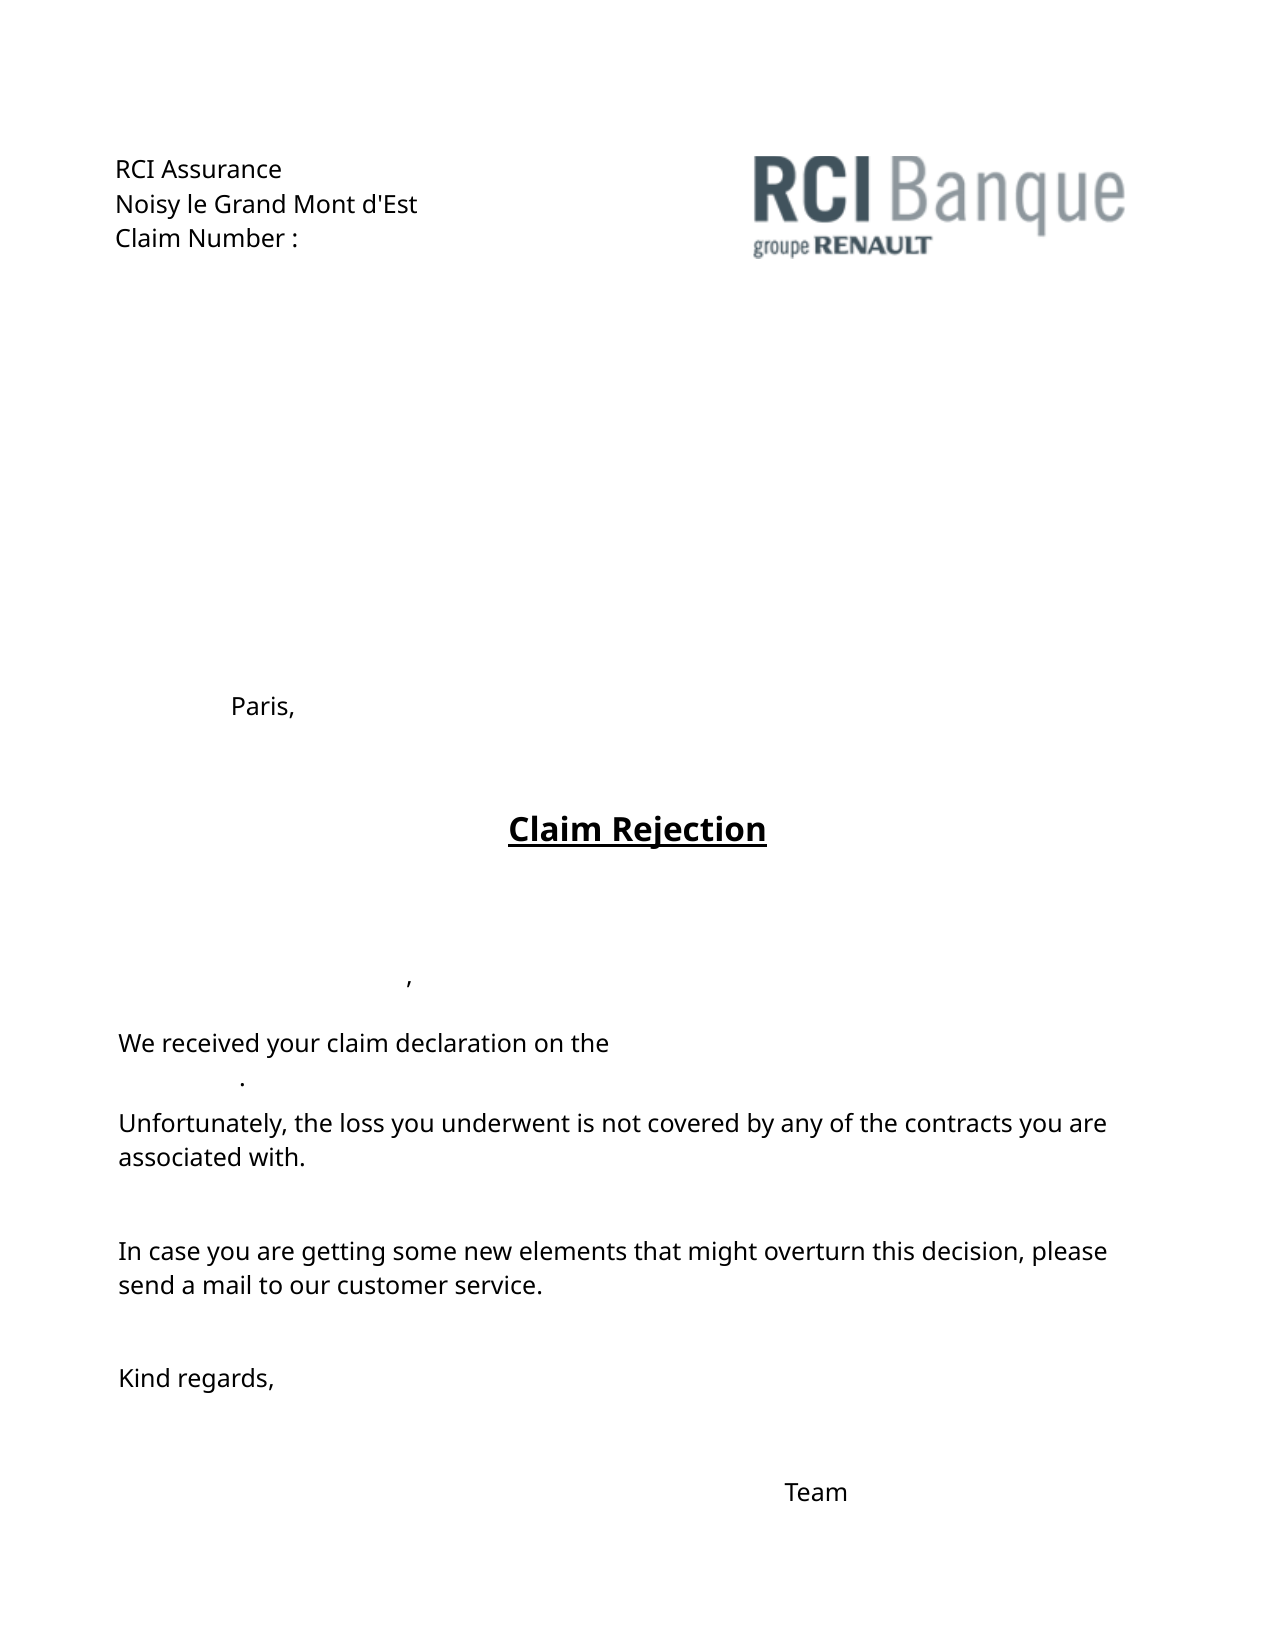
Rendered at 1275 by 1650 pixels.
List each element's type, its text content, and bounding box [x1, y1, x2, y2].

text Noisy le Grand Mont d'Est [115, 186, 753, 220]
text <Party.get_rec_name(None)> [784, 357, 1157, 391]
text <setLang(Lang)><claim.setLang(Lang)> [118, 118, 1157, 152]
text Kind regards, [118, 1360, 1157, 1394]
text <if test="Address"> [784, 391, 1157, 425]
text <if test="user.team"> [784, 1441, 1157, 1475]
text Paris, <formatLang(Today, Party.lang, date=True)> [231, 688, 1157, 722]
text Team <user.team.name> [784, 1475, 1157, 1509]
text </for> [784, 527, 1157, 561]
text Unfortunately, the loss you underwent is not covered by any of the contracts you are associated with. [118, 1106, 1157, 1174]
text Claim Number : <claim.name> [1125, 220, 1157, 254]
text <for each="line in Address.full_address.split('\n')"> [784, 425, 1157, 493]
text [1125, 186, 1157, 220]
text <line> [784, 493, 1157, 527]
text In case you are getting some new elements that might overturn this decision, please send a mail to our customer service. [118, 1233, 1157, 1301]
text We received your claim declaration on the <formatLang(claim.declaration_date, Party.lang, date=True)>. [118, 1025, 1157, 1093]
text RCI Assurance [115, 152, 1157, 186]
text <user.name> [784, 1407, 1157, 1441]
text Claim Number : <claim.name> [115, 220, 753, 254]
picture [753, 156, 1125, 259]
text <Party.get_rec_name(None)>, [118, 957, 1157, 991]
subtitle Claim Rejection [118, 806, 1157, 852]
text </if> [784, 561, 1157, 595]
